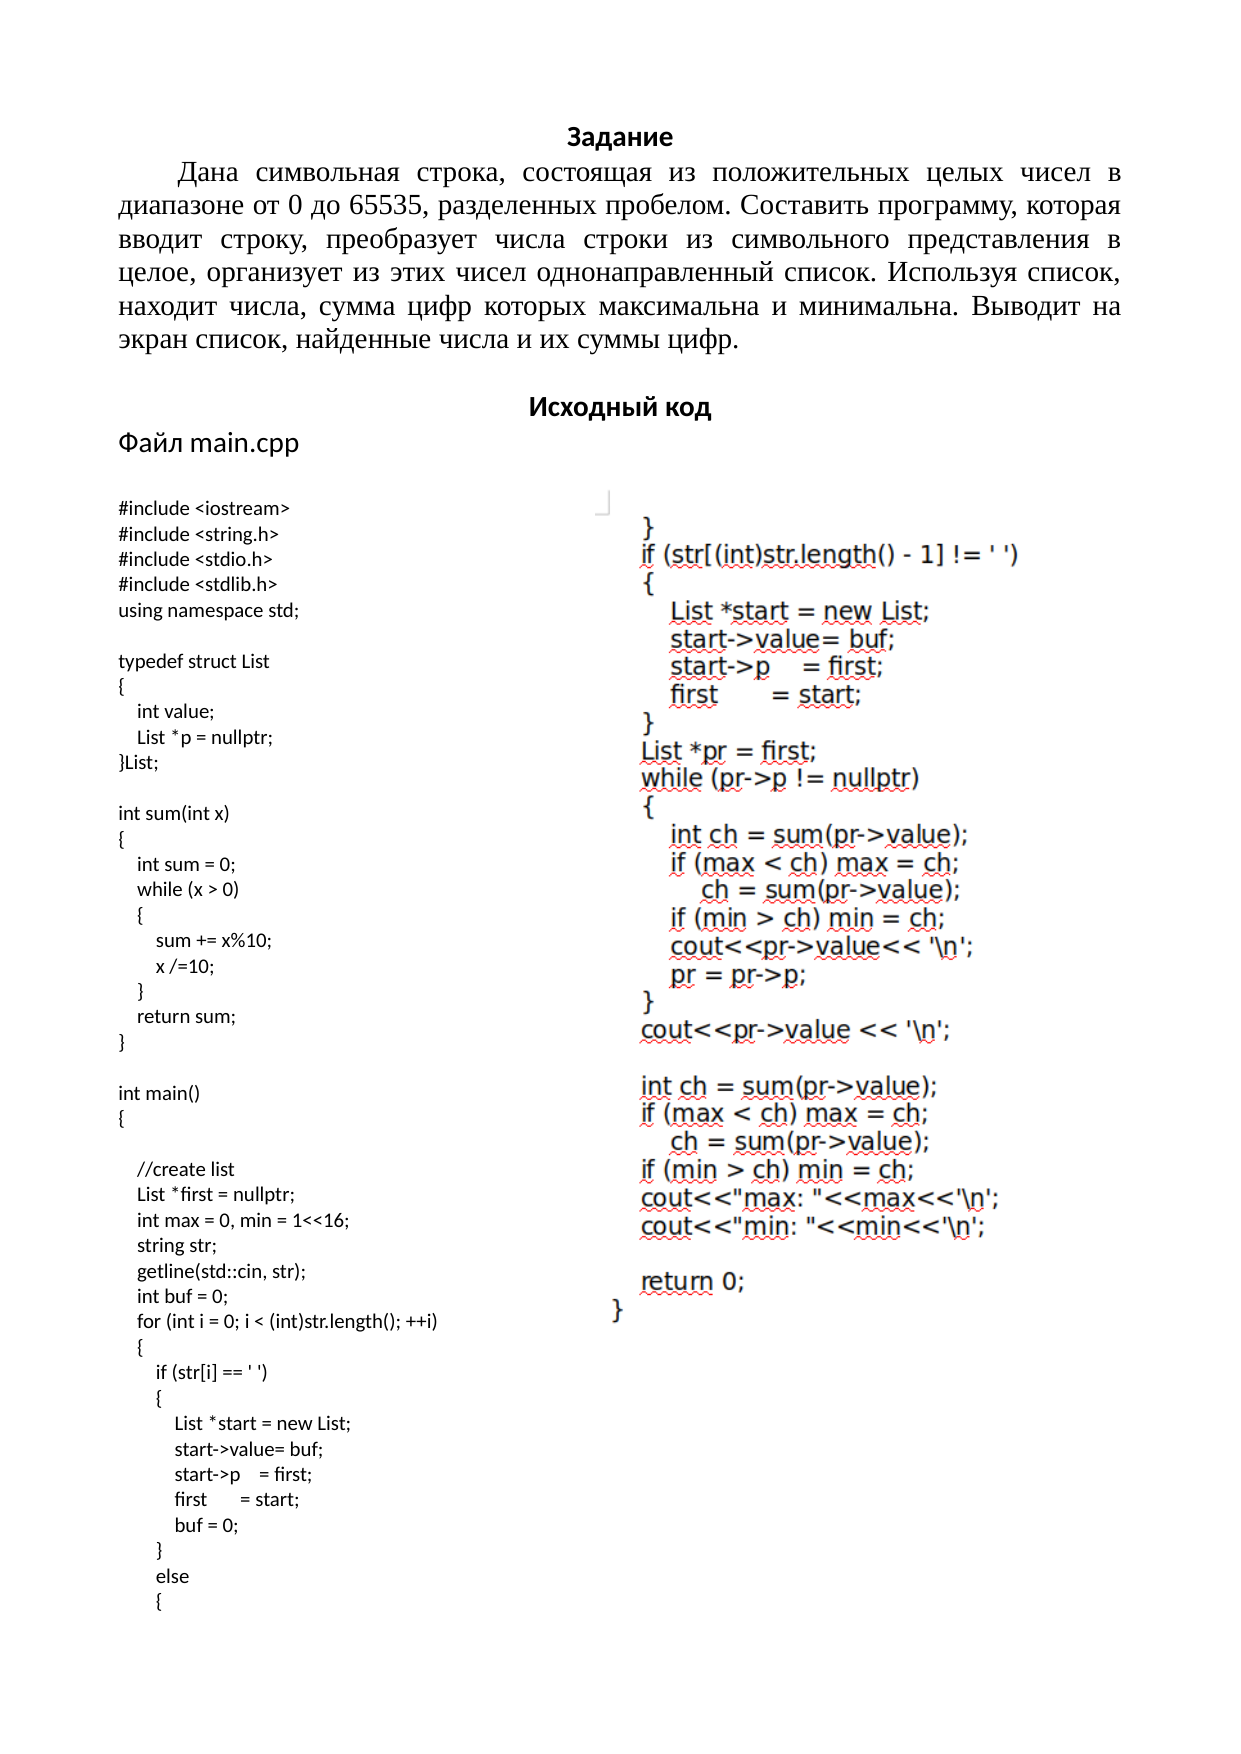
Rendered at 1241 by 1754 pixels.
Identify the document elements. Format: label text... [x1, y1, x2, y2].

text Задание [118, 118, 1122, 154]
text [771, 1207, 1122, 1232]
text { [118, 673, 595, 699]
text List *start = new List; [118, 1410, 1122, 1436]
text [771, 851, 1122, 877]
text [771, 699, 1122, 724]
text x /=10; [118, 953, 595, 978]
text typedef struct List [118, 648, 595, 673]
text { [118, 1588, 1122, 1614]
text int buf = 0; [118, 1283, 595, 1309]
text #include <stdlib.h> [118, 572, 595, 597]
text int sum(int x) [118, 800, 595, 826]
text [771, 953, 1122, 978]
text int value; [118, 699, 595, 724]
text [771, 1182, 1122, 1207]
text [771, 724, 1122, 749]
text Файл main.cpp [118, 424, 1122, 460]
text [771, 978, 1122, 1004]
text start->value= buf; [118, 1436, 1122, 1461]
text [771, 902, 1122, 927]
text start->p = first; [118, 1461, 1122, 1487]
text int sum = 0; [118, 851, 595, 877]
text } [118, 978, 595, 1004]
text [771, 826, 1122, 851]
text [771, 1029, 1122, 1054]
text [771, 572, 1122, 597]
text [771, 648, 1122, 673]
text for (int i = 0; i < (int)str.length(); ++i) [118, 1309, 1122, 1334]
text List *first = nullptr; [118, 1182, 595, 1207]
text [771, 546, 1122, 572]
text if (str[i] == ' ') [118, 1359, 1122, 1385]
text else [118, 1563, 1122, 1588]
text [771, 1105, 1122, 1131]
text [771, 495, 1122, 521]
text List *p = nullptr; [118, 724, 595, 749]
text [771, 927, 1122, 953]
text [771, 877, 1122, 902]
text }List; [118, 749, 595, 775]
text first = start; [118, 1487, 1122, 1512]
text #include <string.h> [118, 521, 595, 546]
text { [118, 826, 595, 851]
text [771, 1232, 1122, 1258]
text [771, 521, 1122, 546]
text #include <iostream> [118, 495, 595, 521]
text Дана символьная строка, состоящая из положительных целых чисел в диапазоне от 0 до 65535, разделенных пробелом. Составить программу, которая вводит строку, преобразует числа строки из символьного представления в целое, организует из этих чисел однонаправленный список. Используя список, находит числа, сумма цифр которых максимальна и минимальна. Выводит на экран список, найденные числа и их суммы цифр. [118, 154, 1122, 355]
text [771, 673, 1122, 699]
text [771, 800, 1122, 826]
text } [118, 1537, 1122, 1563]
text sum += x%10; [118, 927, 595, 953]
text getline(std::cin, str); [118, 1258, 595, 1283]
text Исходный код [118, 388, 1122, 424]
text //create list [118, 1156, 595, 1182]
text { [118, 902, 595, 927]
text int main() [118, 1080, 595, 1105]
text int max = 0, min = 1<<16; [118, 1207, 595, 1232]
text { [118, 1334, 1122, 1359]
text while (x > 0) [118, 877, 595, 902]
text [771, 1004, 1122, 1029]
text [771, 1080, 1122, 1105]
text string str; [118, 1232, 595, 1258]
text [771, 749, 1122, 775]
text { [118, 1105, 595, 1131]
text [771, 1258, 1122, 1283]
text #include <stdio.h> [118, 546, 595, 572]
text } [118, 1029, 595, 1054]
picture [595, 484, 771, 1331]
text buf = 0; [118, 1512, 1122, 1537]
text [771, 597, 1122, 622]
text [771, 1156, 1122, 1182]
text using namespace std; [118, 597, 595, 622]
text { [118, 1385, 1122, 1410]
text return sum; [118, 1004, 595, 1029]
text [771, 1283, 1122, 1309]
